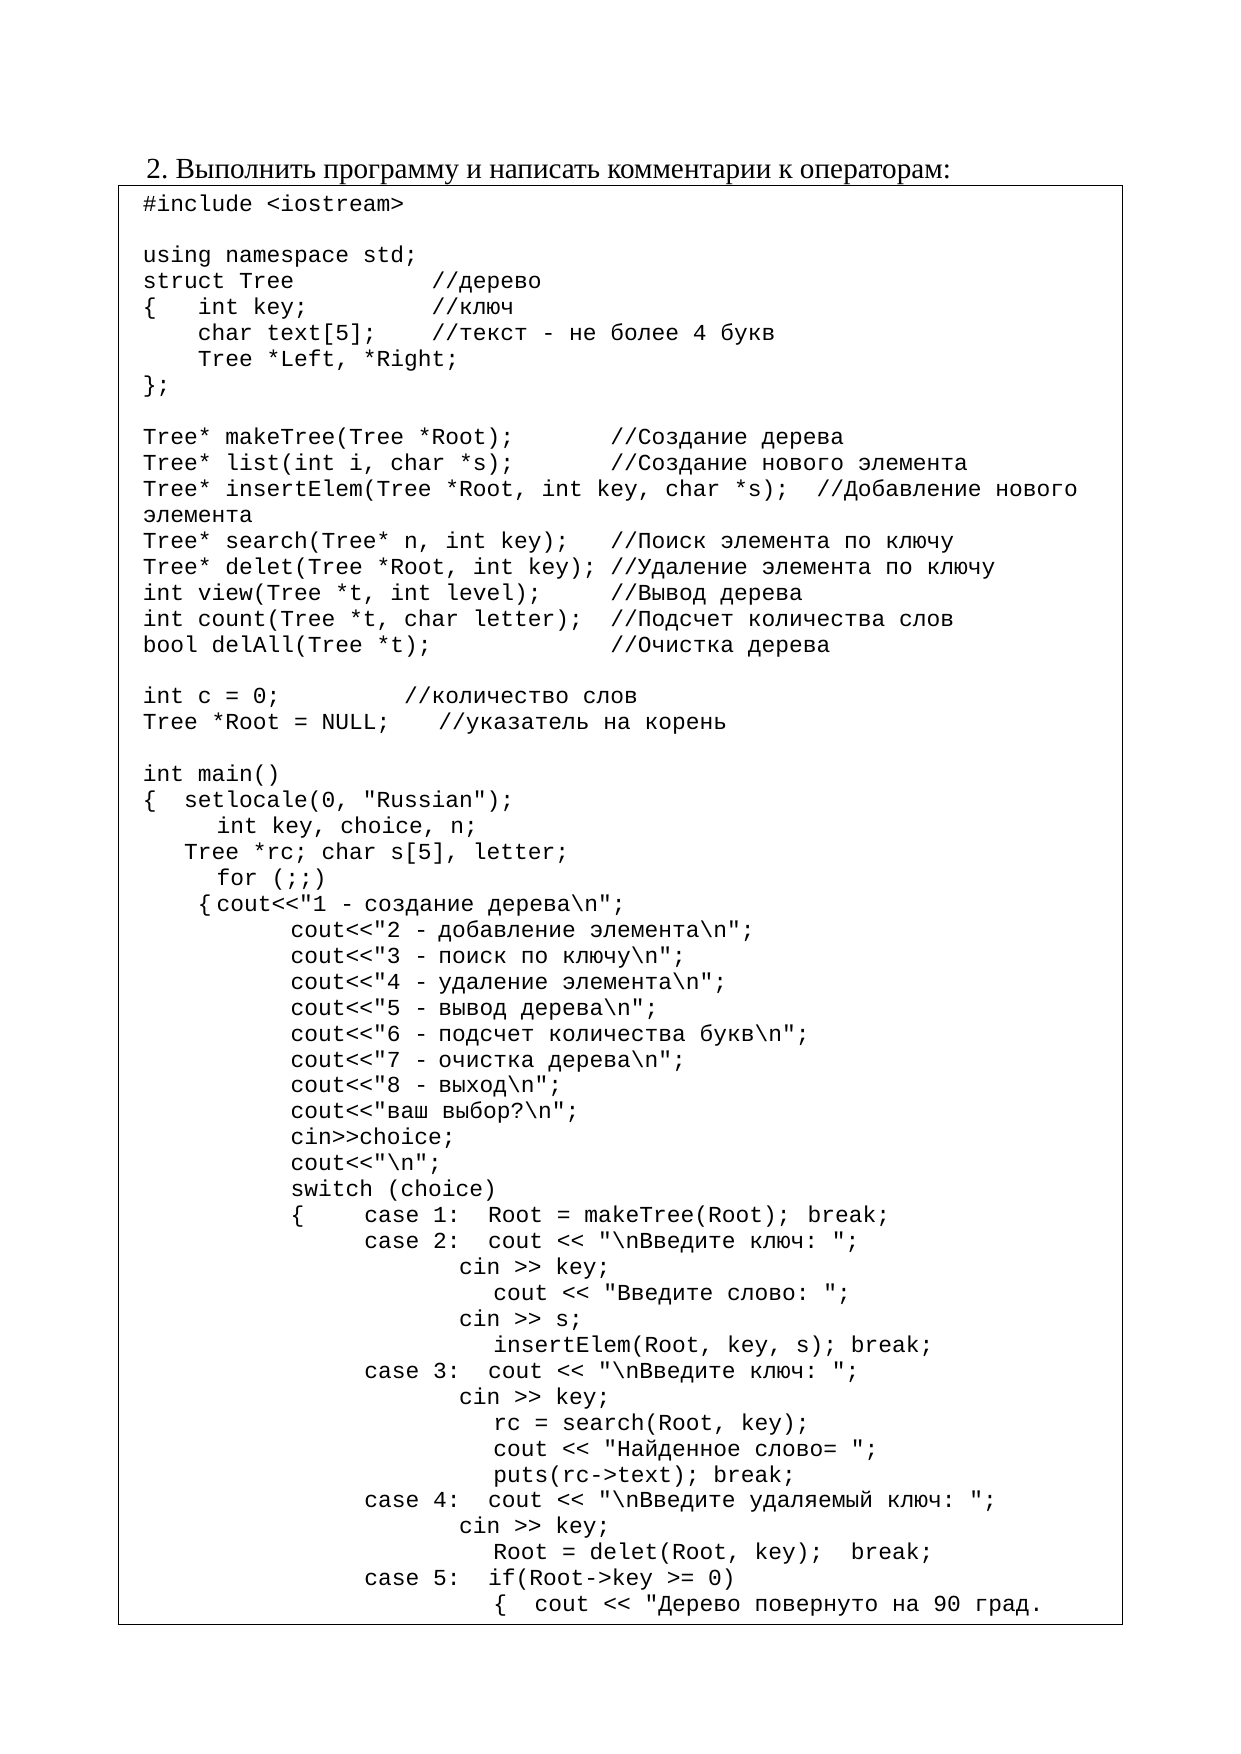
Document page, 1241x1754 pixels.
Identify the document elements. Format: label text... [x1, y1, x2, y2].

text 2. Выполнить программу и написать комментарии к операторам: [118, 152, 1122, 185]
table_header #include <iostream> using namespace std; struct Tree //дерево { int key; //ключ char text[5]; //текст - не более 4 букв Tree *Left, *Right; }; Tree* makeTree(Tree *Root); //Создание дерева Tree* list(int i, char *s); //Создание нового элемента Tree* insertElem(Tree *Root, int key, char *s); //Добавление нового элемента Tree* search(Tree* n, int key); //Поиск элемента по ключу Tree* delet(Tree *Root, int key); //Удаление элемента по ключу int view(Tree *t, int level); //Вывод дерева int count(Tree *t, char letter); //Подсчет количества слов bool delAll(Tree *t); //Очистка дерева int c = 0; //количество слов Tree *Root = NULL; //указатель на корень int main() { setlocale(0, "Russian"); int key, choice, n; Tree *rc; char s[5], letter; for (;;) { cout<<"1 - создание дерева\n"; cout<<"2 - добавление элемента\n"; cout<<"3 - поиск по ключу\n"; cout<<"4 - удаление элемента\n"; cout<<"5 - вывод дерева\n"; cout<<"6 - подсчет количества букв\n"; cout<<"7 - очистка дерева\n"; cout<<"8 - выход\n"; cout<<"ваш выбор?\n"; cin>>choice; cout<<"\n"; switch (choice) { case 1: Root = makeTree(Root); break; case 2: cout << "\nВведите ключ: "; cin >> key; cout << "Введите слово: "; cin >> s; insertElem(Root, key, s); break; case 3: cout << "\nВведите ключ: "; cin >> key; rc = search(Root, key); cout << "Найденное слово= "; puts(rc->text); break; case 4: cout << "\nВведите удаляемый ключ: "; cin >> key; Root = delet(Root, key); break; case 5: if(Root->key >= 0) { cout << "Дерево повернуто на 90 град. [119, 186, 1122, 1624]
